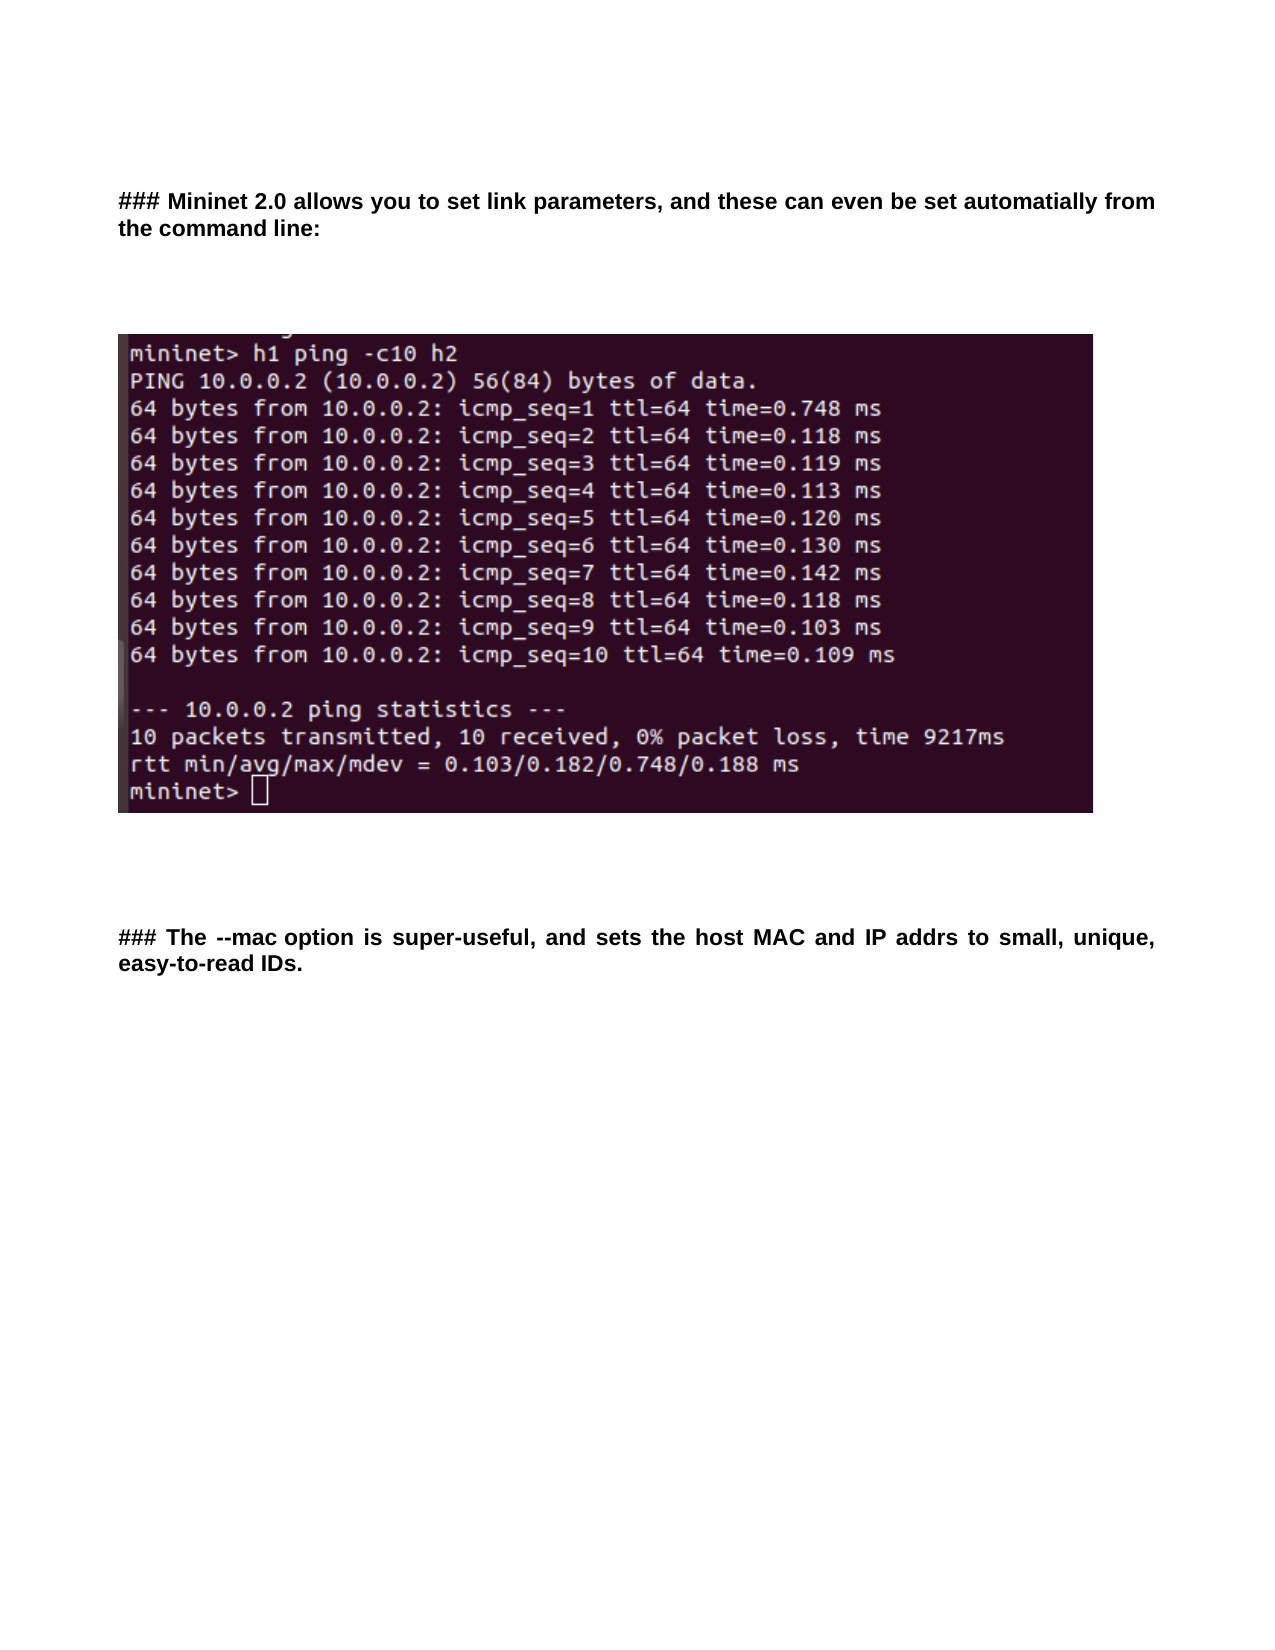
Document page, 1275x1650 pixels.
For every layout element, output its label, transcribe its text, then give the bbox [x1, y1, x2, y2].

subtitle ### The --mac option is super-useful, and sets the host MAC and IP addrs to small, unique, easy-to-read IDs. [118, 924, 1157, 977]
picture [118, 334, 1094, 813]
subtitle ### Mininet 2.0 allows you to set link parameters, and these can even be set automatially from the command line: [118, 186, 1157, 241]
